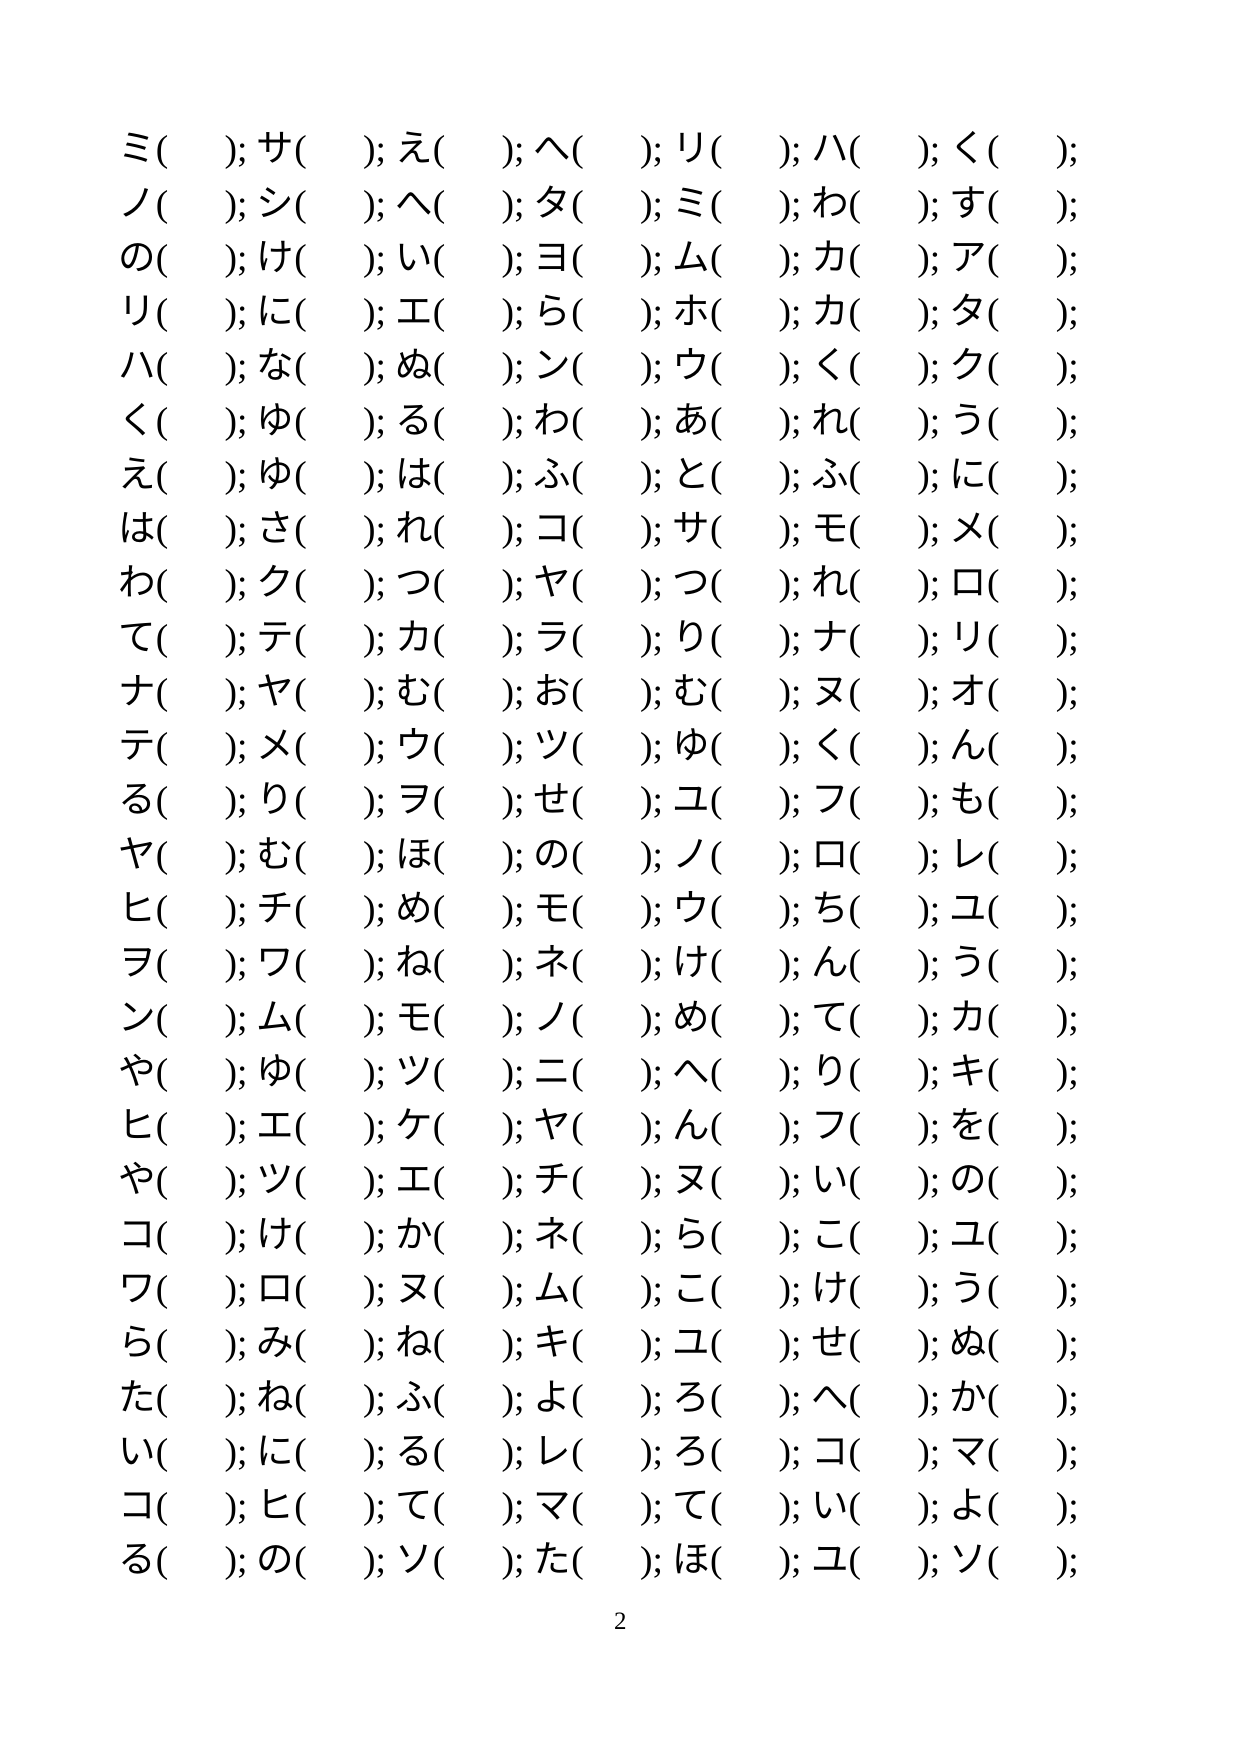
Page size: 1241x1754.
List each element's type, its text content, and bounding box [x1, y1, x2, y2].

text い( ); に( ); る( ); レ( ); ろ( ); コ( ); マ( ); [118, 1421, 1122, 1475]
text の( ); け( ); い( ); ヨ( ); ム( ); カ( ); ア( ); [118, 227, 1122, 281]
text ヒ( ); エ( ); ケ( ); ヤ( ); ん( ); フ( ); を( ); [118, 1095, 1122, 1149]
text や( ); ゆ( ); ツ( ); ニ( ); へ( ); り( ); キ( ); [118, 1041, 1122, 1095]
text ら( ); み( ); ね( ); キ( ); ユ( ); せ( ); ぬ( ); [118, 1312, 1122, 1366]
text く( ); ゆ( ); る( ); わ( ); あ( ); れ( ); う( ); [118, 389, 1122, 444]
text た( ); ね( ); ふ( ); よ( ); ろ( ); へ( ); か( ); [118, 1366, 1122, 1421]
text や( ); ツ( ); エ( ); チ( ); ヌ( ); い( ); の( ); [118, 1149, 1122, 1203]
text ワ( ); ロ( ); ヌ( ); ム( ); こ( ); け( ); う( ); [118, 1258, 1122, 1312]
text ヒ( ); チ( ); め( ); モ( ); ウ( ); ち( ); ユ( ); [118, 878, 1122, 932]
text ミ( ); サ( ); え( ); へ( ); リ( ); ハ( ); く( ); [118, 118, 1122, 172]
text ヲ( ); ワ( ); ね( ); ネ( ); け( ); ん( ); う( ); [118, 932, 1122, 986]
text ヤ( ); む( ); ほ( ); の( ); ノ( ); ロ( ); レ( ); [118, 824, 1122, 878]
text わ( ); ク( ); つ( ); ヤ( ); つ( ); れ( ); ロ( ); [118, 552, 1122, 607]
text コ( ); ヒ( ); て( ); マ( ); て( ); い( ); よ( ); [118, 1475, 1122, 1529]
text る( ); の( ); ソ( ); た( ); ほ( ); ユ( ); ソ( ); [118, 1529, 1122, 1583]
text ハ( ); な( ); ぬ( ); ン( ); ウ( ); く( ); ク( ); [118, 335, 1122, 389]
text リ( ); に( ); エ( ); ら( ); ホ( ); カ( ); タ( ); [118, 281, 1122, 335]
text コ( ); け( ); か( ); ネ( ); ら( ); こ( ); ユ( ); [118, 1203, 1122, 1258]
text ナ( ); ヤ( ); む( ); お( ); む( ); ヌ( ); オ( ); [118, 661, 1122, 715]
text え( ); ゆ( ); は( ); ふ( ); と( ); ふ( ); に( ); [118, 444, 1122, 498]
text ン( ); ム( ); モ( ); ノ( ); め( ); て( ); カ( ); [118, 986, 1122, 1041]
text は( ); さ( ); れ( ); コ( ); サ( ); モ( ); メ( ); [118, 498, 1122, 552]
text テ( ); メ( ); ウ( ); ツ( ); ゆ( ); く( ); ん( ); [118, 715, 1122, 769]
text て( ); テ( ); カ( ); ラ( ); り( ); ナ( ); リ( ); [118, 607, 1122, 661]
text る( ); り( ); ヲ( ); せ( ); ユ( ); フ( ); も( ); [118, 769, 1122, 824]
text ノ( ); シ( ); へ( ); タ( ); ミ( ); わ( ); す( ); [118, 172, 1122, 227]
